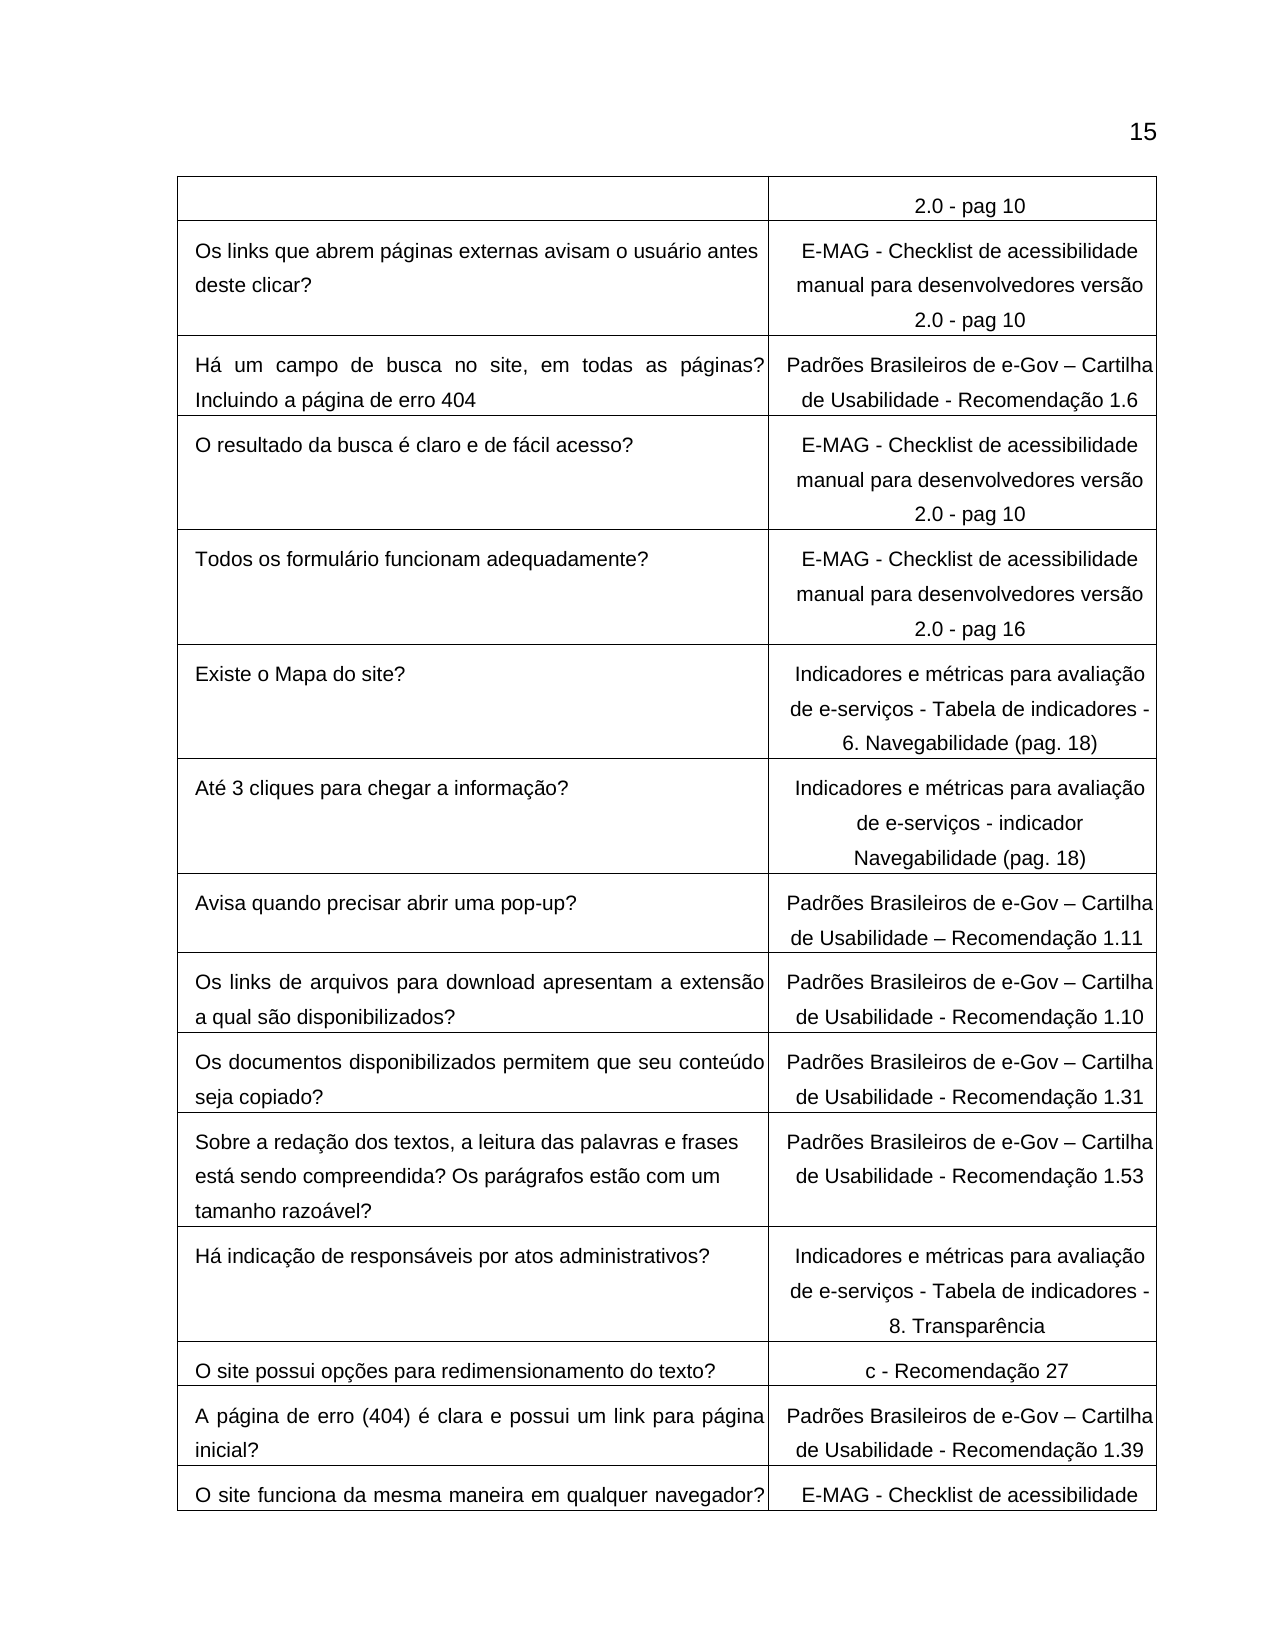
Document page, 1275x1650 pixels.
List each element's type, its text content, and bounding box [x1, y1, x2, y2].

table_cell Todos os formulário funcionam adequadamente? [178, 530, 768, 643]
table_cell Indicadores e métricas para avaliação de e-serviços - indicador Navegabilidade (pag. 18) [769, 759, 1156, 872]
table_cell 2.0 - pag 10 [769, 177, 1156, 220]
table_cell A página de erro (404) é clara e possui um link para página inicial? [178, 1386, 768, 1465]
table_cell Há um campo de busca no site, em todas as páginas? Incluindo a página de erro 404 [178, 336, 768, 414]
table_cell Padrões Brasileiros de e-Gov – Cartilha de Usabilidade - Recomendação 1.31 [769, 1033, 1156, 1112]
table_cell Indicadores e métricas para avaliação de e-serviços - Tabela de indicadores - 6. Navegabilidade (pag. 18) [769, 645, 1156, 758]
table_cell Os documentos disponibilizados permitem que seu conteúdo seja copiado? [178, 1033, 768, 1112]
table_cell Até 3 cliques para chegar a informação? [178, 759, 768, 872]
table_cell Os links que abrem páginas externas avisam o usuário antes deste clicar? [178, 221, 768, 335]
table_cell E-MAG - Checklist de acessibilidade manual para desenvolvedores versão 2.0 - pag 10 [769, 221, 1156, 335]
table_cell Sobre a redação dos textos, a leitura das palavras e frases está sendo compreendida? Os parágrafos estão com um tamanho razoável? [178, 1113, 768, 1226]
table_cell Padrões Brasileiros de e-Gov – Cartilha de Usabilidade - Recomendação 1.53 [769, 1113, 1156, 1226]
table_cell [178, 177, 768, 220]
table_cell O site funciona da mesma maneira em qualquer navegador? [178, 1466, 768, 1510]
table_cell E-MAG - Checklist de acessibilidade manual para desenvolvedores versão 2.0 - pag 16 [769, 530, 1156, 643]
table_cell Padrões Brasileiros de e-Gov – Cartilha de Usabilidade - Recomendação 1.6 [769, 336, 1156, 414]
table_cell E-MAG - Checklist de acessibilidade [769, 1466, 1156, 1510]
table_cell Há indicação de responsáveis por atos administrativos? [178, 1227, 768, 1341]
table_cell Padrões Brasileiros de e-Gov – Cartilha de Usabilidade - Recomendação 1.10 [769, 953, 1156, 1032]
table_cell Avisa quando precisar abrir uma pop-up? [178, 874, 768, 952]
table_cell Os links de arquivos para download apresentam a extensão a qual são disponibilizados? [178, 953, 768, 1032]
table_cell Padrões Brasileiros de e-Gov – Cartilha de Usabilidade - Recomendação 1.39 [769, 1386, 1156, 1465]
table_cell E-MAG - Checklist de acessibilidade manual para desenvolvedores versão 2.0 - pag 10 [769, 416, 1156, 529]
table_cell O resultado da busca é claro e de fácil acesso? [178, 416, 768, 529]
table_cell Indicadores e métricas para avaliação de e-serviços - Tabela de indicadores - 8. Transparência [769, 1227, 1156, 1341]
table_cell Existe o Mapa do site? [178, 645, 768, 758]
table_cell Padrões Brasileiros de e-Gov – Cartilha de Usabilidade – Recomendação 1.11 [769, 874, 1156, 952]
table_cell O site possui opções para redimensionamento do texto? [178, 1342, 768, 1385]
table_cell c - Recomendação 27 [769, 1342, 1156, 1385]
